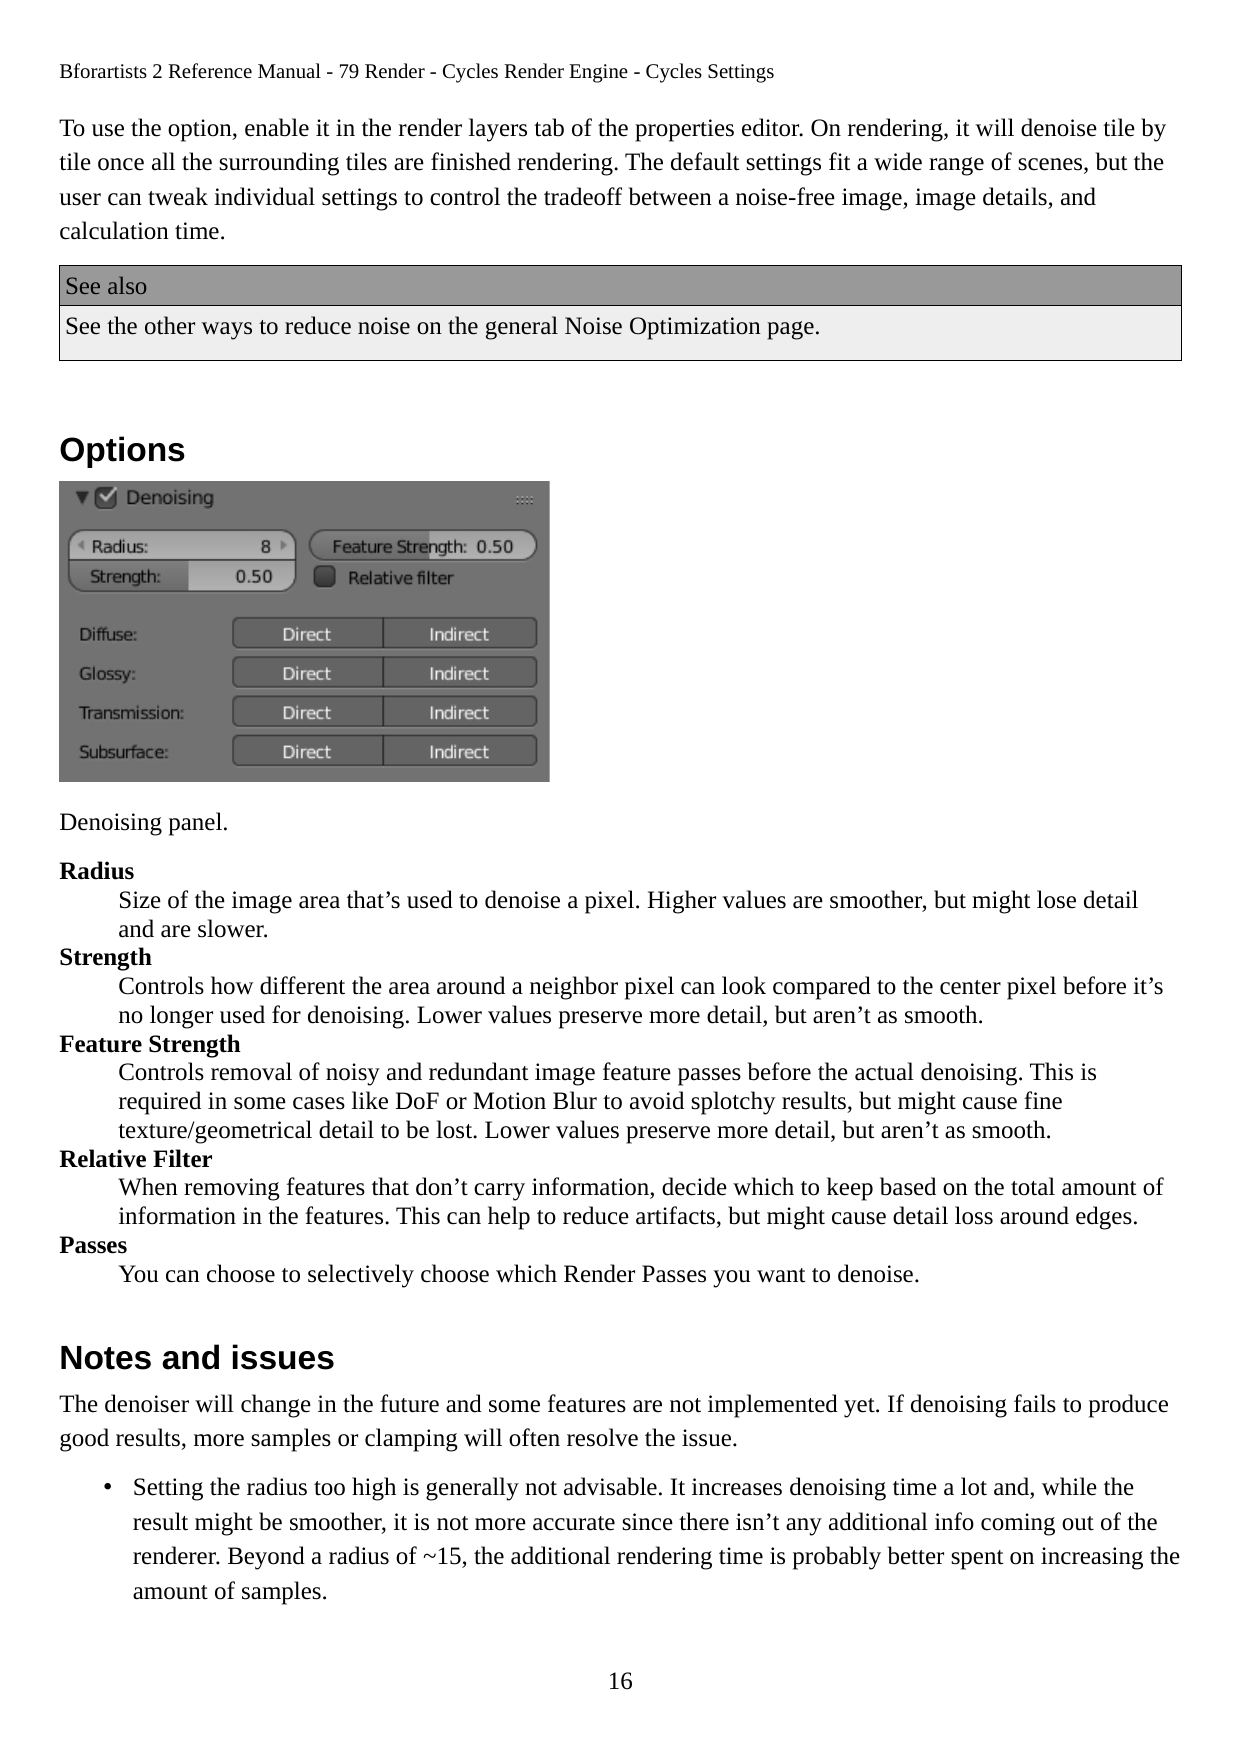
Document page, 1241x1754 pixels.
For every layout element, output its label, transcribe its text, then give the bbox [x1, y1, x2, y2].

list Setting the radius too high is generally not advisable. It increases denoising time a lot and, while the result might be smoother, it is not more accurate since there isn’t any additional info coming out of the renderer. Beyond a radius of ~15, the additional rendering time is probably better spent on increasing the amount of samples. [103, 1472, 1181, 1605]
table_header See also [60, 266, 1181, 305]
list Size of the image area that’s used to denoise a pixel. Higher values are smoother, but might lose detail and are slower. [118, 885, 1181, 942]
list When removing features that don’t carry information, decide which to keep based on the total amount of information in the features. This can help to reduce artifacts, but might cause detail loss around edges. [118, 1172, 1181, 1230]
subtitle Relative Filter [59, 1144, 1181, 1172]
subtitle Passes [59, 1230, 1181, 1259]
text To use the option, enable it in the render layers tab of the properties editor. On rendering, it will denoise tile by tile once all the surrounding tiles are finished rendering. The default settings fit a wide range of scenes, but the user can tweak individual settings to control the tradeoff between a noise-free image, image details, and calculation time. [59, 113, 1181, 245]
list Controls removal of noisy and redundant image feature passes before the actual denoising. This is required in some cases like DoF or Motion Blur to avoid splotchy results, but might cause fine texture/geometrical detail to be lost. Lower values preserve more detail, but aren’t as smooth. [118, 1057, 1181, 1144]
subtitle Strength [59, 942, 1181, 971]
table_cell See the other ways to reduce noise on the general Noise Optimization page. [60, 306, 1181, 360]
subtitle Feature Strength [59, 1029, 1181, 1057]
picture [59, 481, 550, 782]
text Denoising panel. [59, 807, 1181, 836]
subtitle Options [59, 430, 1181, 469]
subtitle Notes and issues [59, 1338, 1181, 1376]
subtitle Radius [59, 856, 1181, 885]
text The denoiser will change in the future and some features are not implemented yet. If denoising fails to produce good results, more samples or clamping will often resolve the issue. [59, 1389, 1181, 1452]
list You can choose to selectively choose which Render Passes you want to denoise. [118, 1259, 1181, 1287]
list Controls how different the area around a neighbor pixel can look compared to the center pixel before it’s no longer used for denoising. Lower values preserve more detail, but aren’t as smooth. [118, 971, 1181, 1029]
